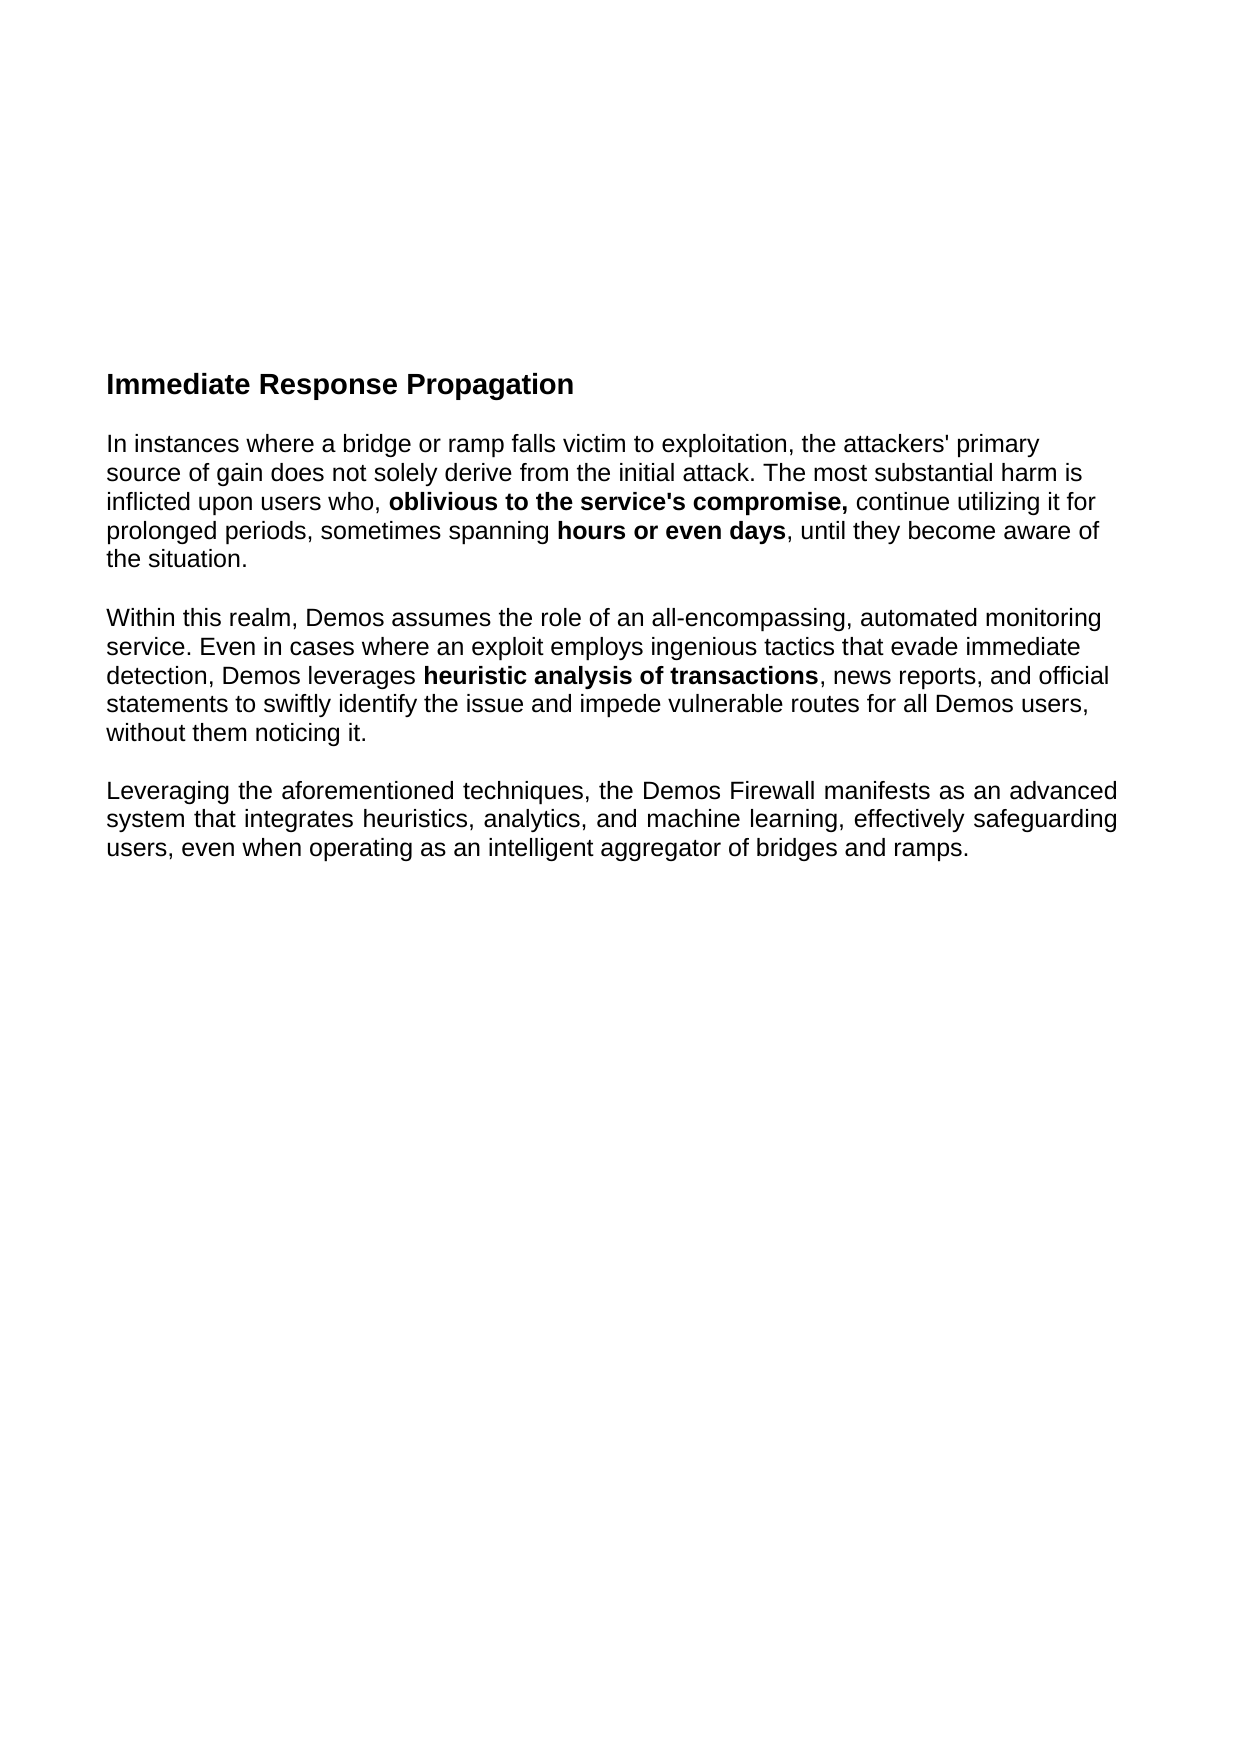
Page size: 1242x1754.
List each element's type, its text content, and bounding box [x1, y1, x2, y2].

text Immediate Response Propagation [106, 367, 1146, 400]
text Leveraging the aforementioned techniques, the Demos Firewall manifests as an advanced system that integrates heuristics, analytics, and machine learning, effectively safeguarding users, even when operating as an intelligent aggregator of bridges and ramps. [106, 776, 1118, 862]
text In instances where a bridge or ramp falls victim to exploitation, the attackers' primary source of gain does not solely derive from the initial attack. The most substantial harm is inflicted upon users who, oblivious to the service's compromise, continue utilizing it for prolonged periods, sometimes spanning hours or even days, until they become aware of the situation. [106, 429, 1114, 573]
text Within this realm, Demos assumes the role of an all-encompassing, automated monitoring service. Even in cases where an exploit employs ingenious tactics that evade immediate detection, Demos leverages heuristic analysis of transactions, news reports, and official statements to swiftly identify the issue and impede vulnerable routes for all Demos users, without them noticing it. [106, 603, 1114, 747]
